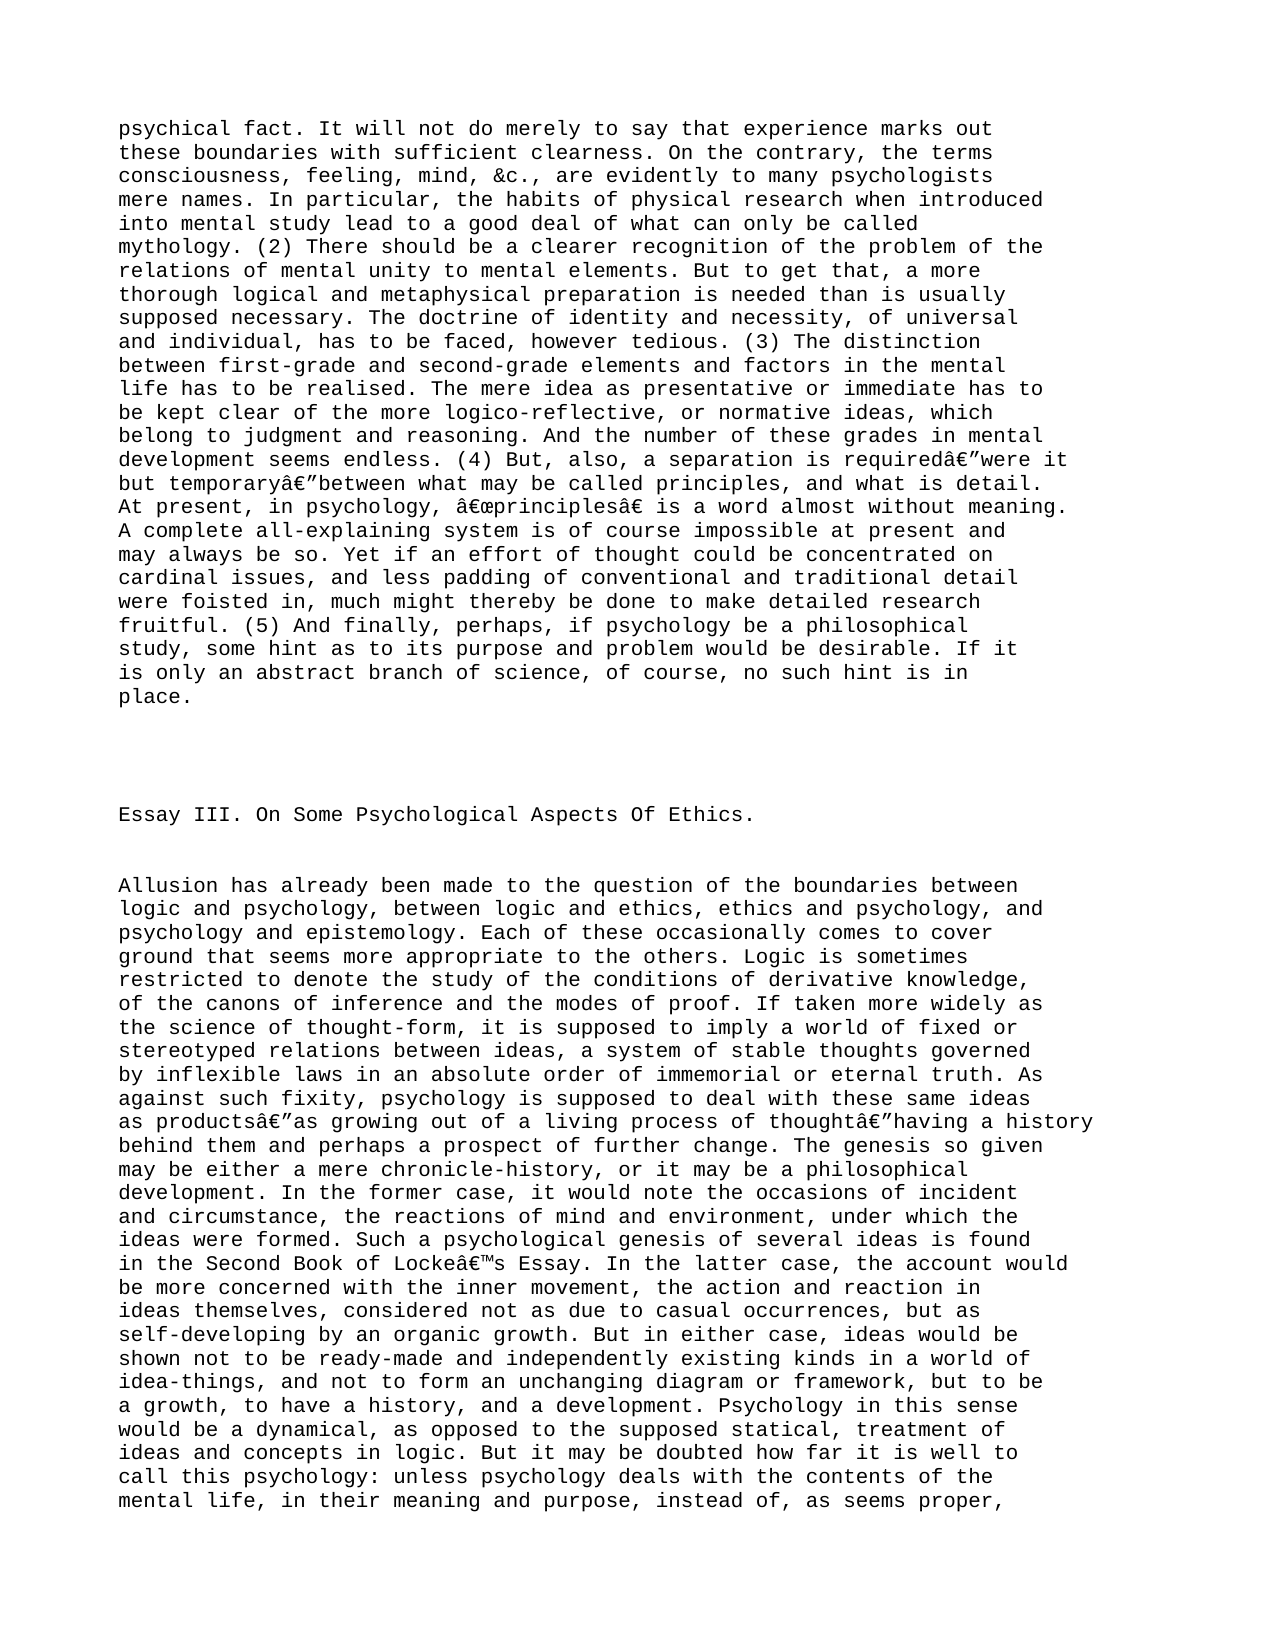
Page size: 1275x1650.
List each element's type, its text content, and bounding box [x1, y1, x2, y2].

text development seems endless. (4) But, also, a separation is requiredâ€”were it [118, 449, 1157, 473]
text ideas and concepts in logic. But it may be doubted how far it is well to [118, 1442, 1157, 1466]
text ground that seems more appropriate to the others. Logic is sometimes [118, 946, 1157, 969]
text logic and psychology, between logic and ethics, ethics and psychology, and [118, 898, 1157, 922]
text thorough logical and metaphysical preparation is needed than is usually [118, 284, 1157, 307]
text study, some hint as to its purpose and problem would be desirable. If it [118, 638, 1157, 662]
text belong to judgment and reasoning. And the number of these grades in mental [118, 426, 1157, 449]
text by inflexible laws in an absolute order of immemorial or eternal truth. As [118, 1064, 1157, 1088]
text shown not to be ready-made and independently existing kinds in a world of [118, 1348, 1157, 1371]
text self-developing by an organic growth. But in either case, ideas would be [118, 1324, 1157, 1348]
text life has to be realised. The mere idea as presentative or immediate has to [118, 378, 1157, 402]
text A complete all-explaining system is of course impossible at present and [118, 520, 1157, 544]
text may always be so. Yet if an effort of thought could be concentrated on [118, 544, 1157, 567]
text behind them and perhaps a prospect of further change. The genesis so given [118, 1135, 1157, 1158]
text the science of thought-form, it is supposed to imply a world of fixed or [118, 1017, 1157, 1040]
text as productsâ€”as growing out of a living process of thoughtâ€”having a history [118, 1111, 1157, 1135]
text mere names. In particular, the habits of physical research when introduced [118, 189, 1157, 213]
text may be either a mere chronicle-history, or it may be a philosophical [118, 1158, 1157, 1182]
text restricted to denote the study of the conditions of derivative knowledge, [118, 969, 1157, 993]
text Essay III. On Some Psychological Aspects Of Ethics. [118, 804, 1157, 827]
text relations of mental unity to mental elements. But to get that, a more [118, 260, 1157, 284]
text in the Second Book of Lockeâ€™s Essay. In the latter case, the account would [118, 1253, 1157, 1277]
text between first-grade and second-grade elements and factors in the mental [118, 354, 1157, 378]
text would be a dynamical, as opposed to the supposed statical, treatment of [118, 1419, 1157, 1442]
text mental life, in their meaning and purpose, instead of, as seems proper, [118, 1489, 1157, 1513]
text against such fixity, psychology is supposed to deal with these same ideas [118, 1088, 1157, 1111]
text is only an abstract branch of science, of course, no such hint is in [118, 662, 1157, 686]
text were foisted in, much might thereby be done to make detailed research [118, 591, 1157, 615]
text fruitful. (5) And finally, perhaps, if psychology be a philosophical [118, 615, 1157, 638]
text ideas were formed. Such a psychological genesis of several ideas is found [118, 1229, 1157, 1253]
text of the canons of inference and the modes of proof. If taken more widely as [118, 993, 1157, 1017]
text mythology. (2) There should be a clearer recognition of the problem of the [118, 236, 1157, 260]
text development. In the former case, it would note the occasions of incident [118, 1182, 1157, 1206]
text Allusion has already been made to the question of the boundaries between [118, 875, 1157, 898]
text At present, in psychology, â€œprinciplesâ€ is a word almost without meaning. [118, 496, 1157, 520]
text cardinal issues, and less padding of conventional and traditional detail [118, 567, 1157, 591]
text ideas themselves, considered not as due to casual occurrences, but as [118, 1300, 1157, 1324]
text consciousness, feeling, mind, &c., are evidently to many psychologists [118, 165, 1157, 189]
text and individual, has to be faced, however tedious. (3) The distinction [118, 331, 1157, 354]
text idea-things, and not to form an unchanging diagram or framework, but to be [118, 1371, 1157, 1395]
text supposed necessary. The doctrine of identity and necessity, of universal [118, 307, 1157, 331]
text stereotyped relations between ideas, a system of stable thoughts governed [118, 1040, 1157, 1064]
text but temporaryâ€”between what may be called principles, and what is detail. [118, 473, 1157, 496]
text psychical fact. It will not do merely to say that experience marks out [118, 118, 1157, 142]
text a growth, to have a history, and a development. Psychology in this sense [118, 1395, 1157, 1419]
text these boundaries with sufficient clearness. On the contrary, the terms [118, 142, 1157, 165]
text be more concerned with the inner movement, the action and reaction in [118, 1277, 1157, 1300]
text place. [118, 686, 1157, 709]
text call this psychology: unless psychology deals with the contents of the [118, 1466, 1157, 1489]
text psychology and epistemology. Each of these occasionally comes to cover [118, 922, 1157, 946]
text and circumstance, the reactions of mind and environment, under which the [118, 1206, 1157, 1229]
text be kept clear of the more logico-reflective, or normative ideas, which [118, 402, 1157, 426]
text into mental study lead to a good deal of what can only be called [118, 213, 1157, 236]
